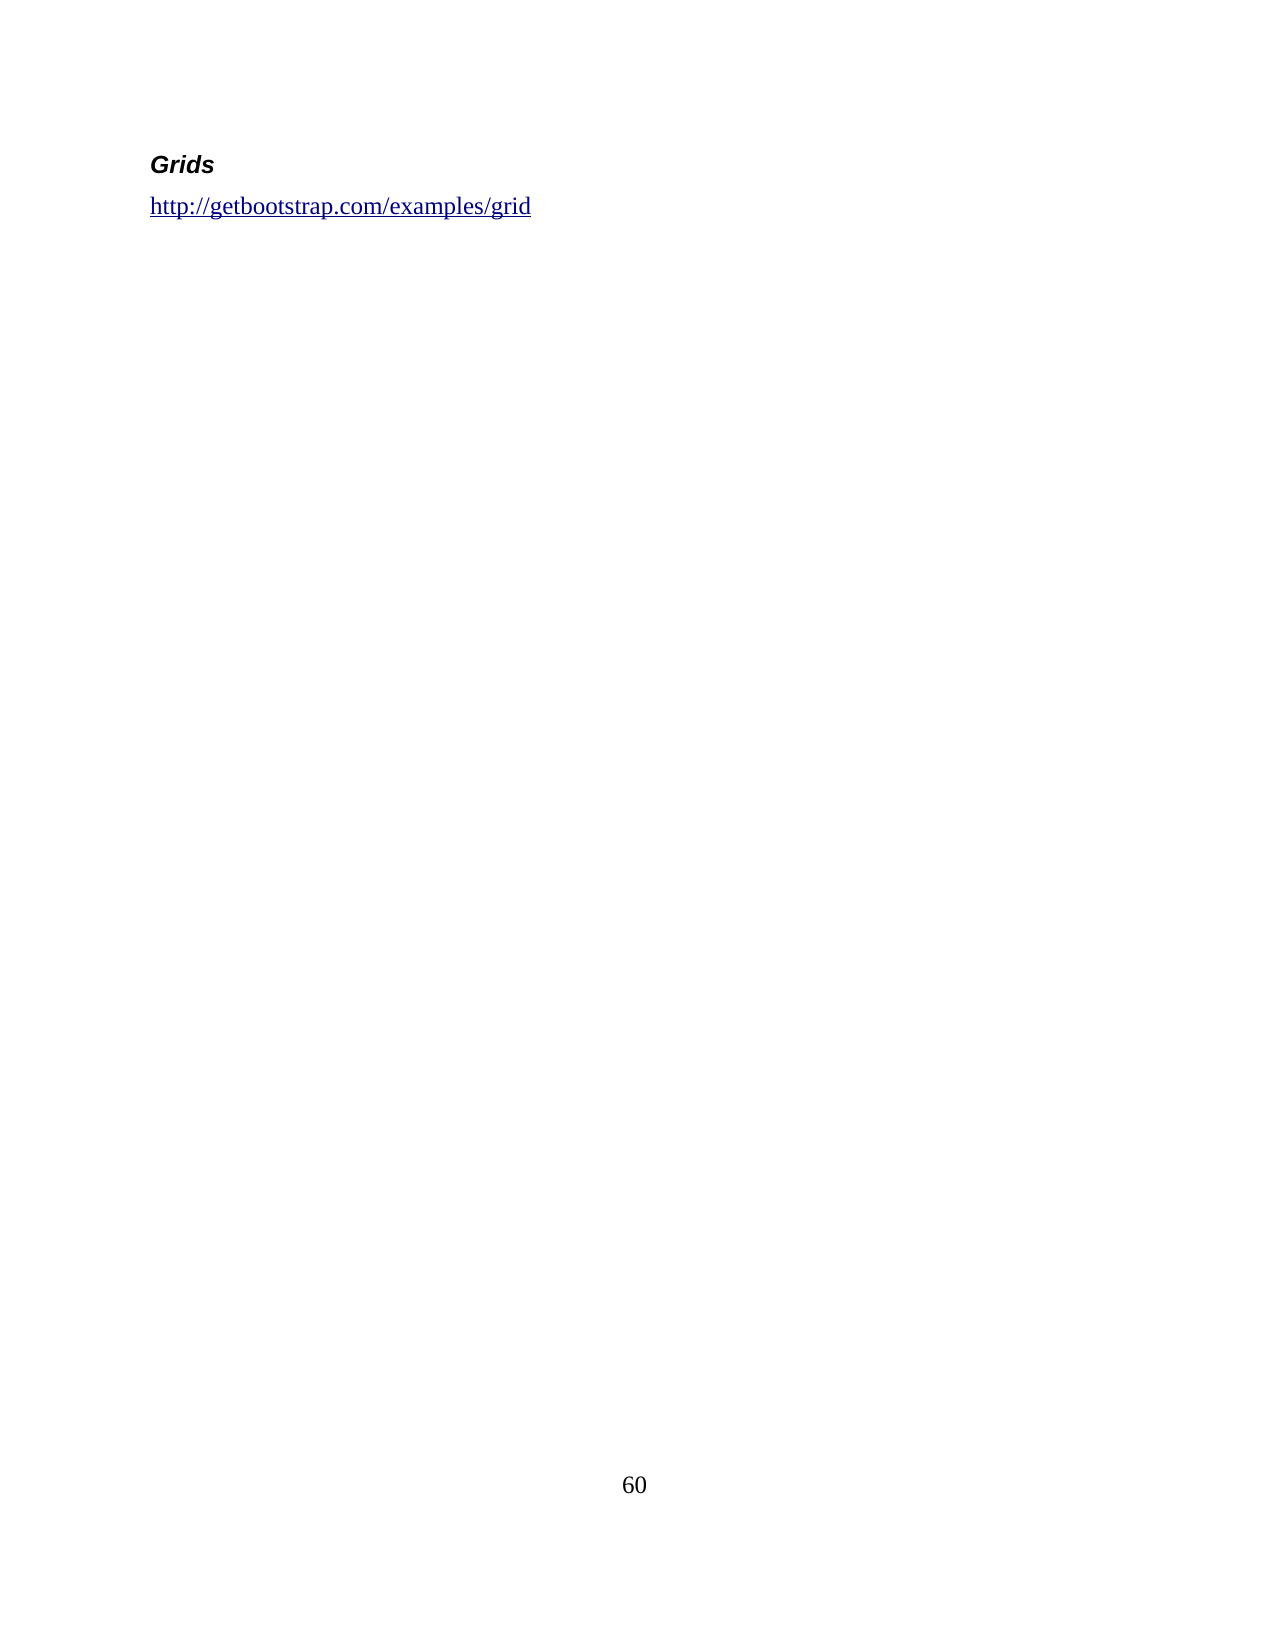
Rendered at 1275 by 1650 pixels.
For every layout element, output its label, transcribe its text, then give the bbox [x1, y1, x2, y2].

text http://getbootstrap.com/examples/grid [150, 191, 1125, 220]
subtitle Grids [150, 150, 1125, 178]
